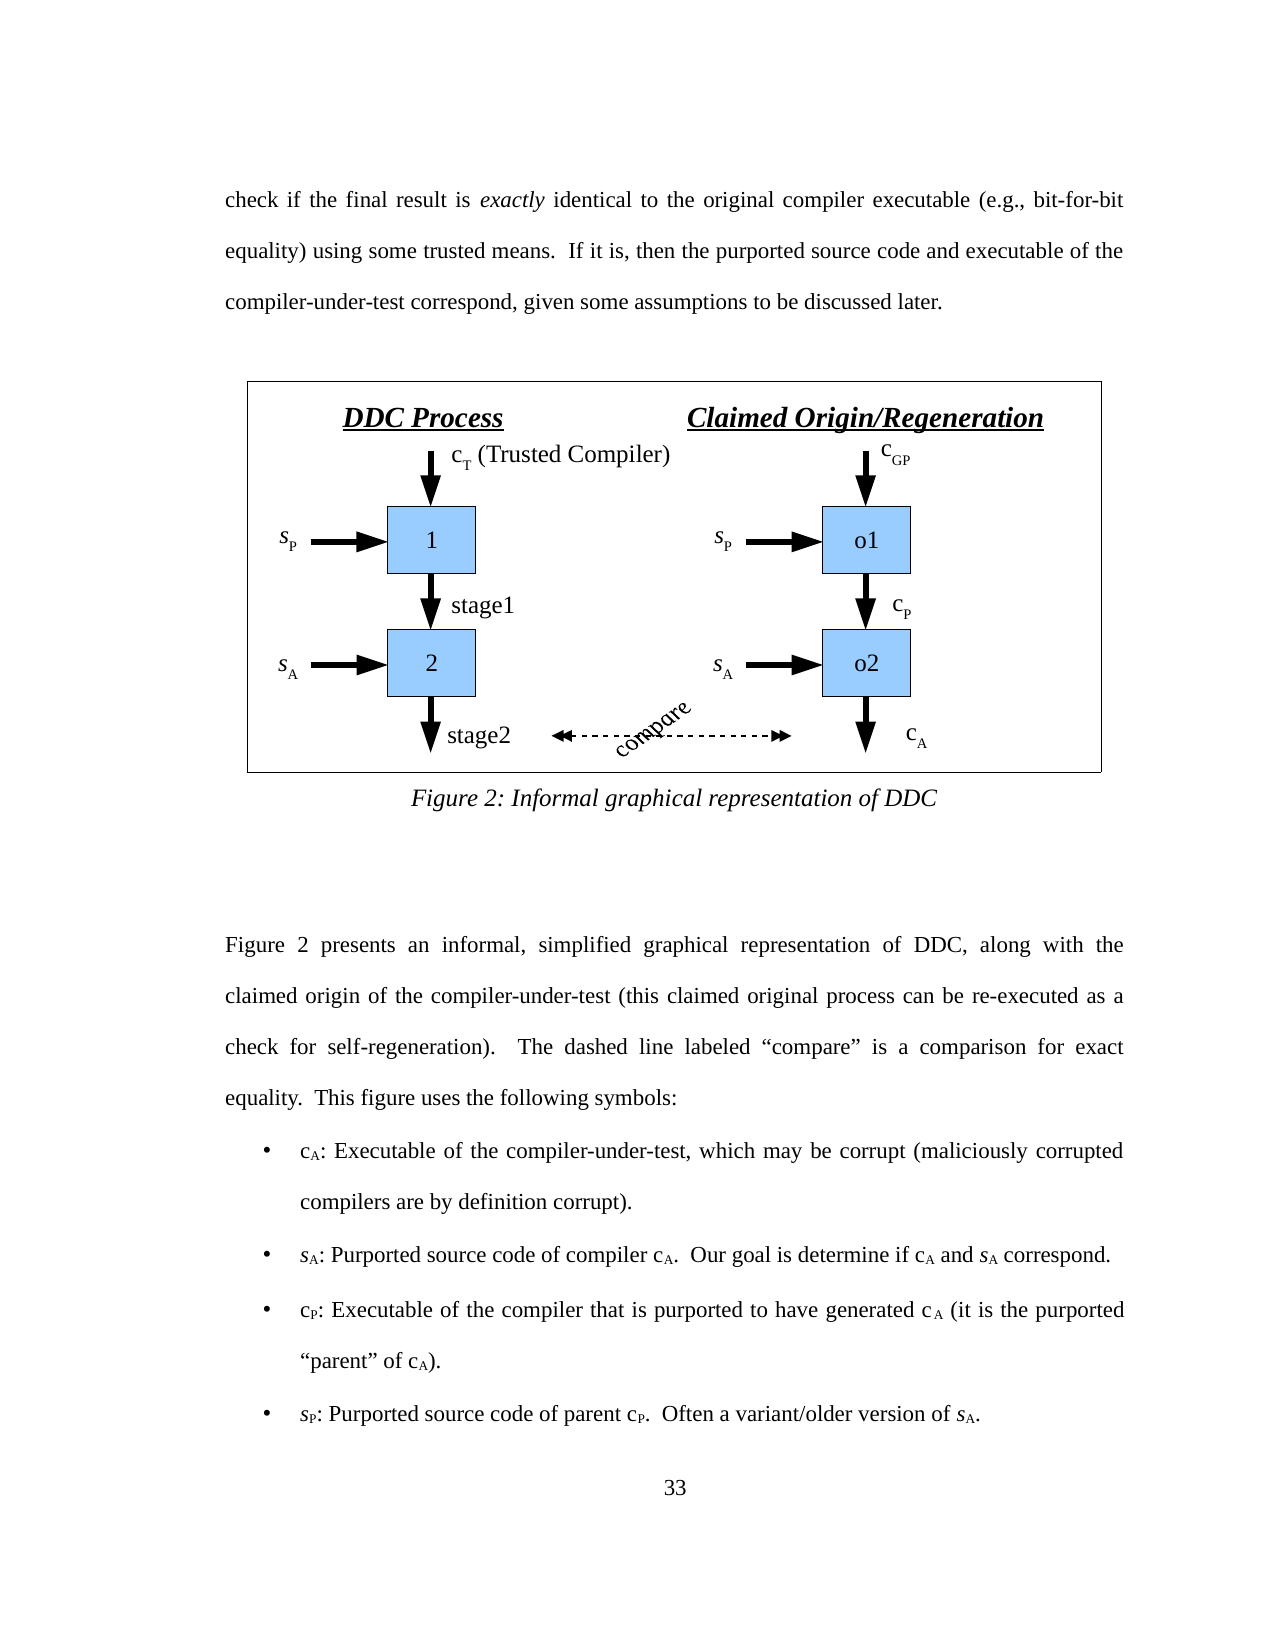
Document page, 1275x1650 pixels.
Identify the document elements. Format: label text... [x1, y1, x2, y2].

text Figure 2: Informal graphical representation of DDC [239, 377, 1111, 812]
text Figure 2 presents an informal, simplified graphical representation of DDC, along with the claimed origin of the compiler-under-test (this claimed original process can be re-executed as a check for self-regeneration). The dashed line labeled “compare” is a comparison for exact equality. This figure uses the following symbols: [225, 366, 1125, 1110]
list cP: Executable of the compiler that is purported to have generated cA (it is the purported “parent” of cA). [262, 1295, 1125, 1374]
list cA: Executable of the compiler-under-test, which may be corrupt (maliciously corrupted compilers are by definition corrupt). [262, 1136, 1125, 1214]
list sP: Purported source code of parent cP. Often a variant/older version of sA. [262, 1399, 1125, 1427]
list sA: Purported source code of compiler cA. Our goal is determine if cA and sA correspond. [262, 1240, 1125, 1267]
text check if the final result is exactly identical to the original compiler executable (e.g., bit-for-bit equality) using some trusted means. If it is, then the purported source code and executable of the compiler-under-test correspond, given some assumptions to be discussed later. [225, 187, 1125, 314]
